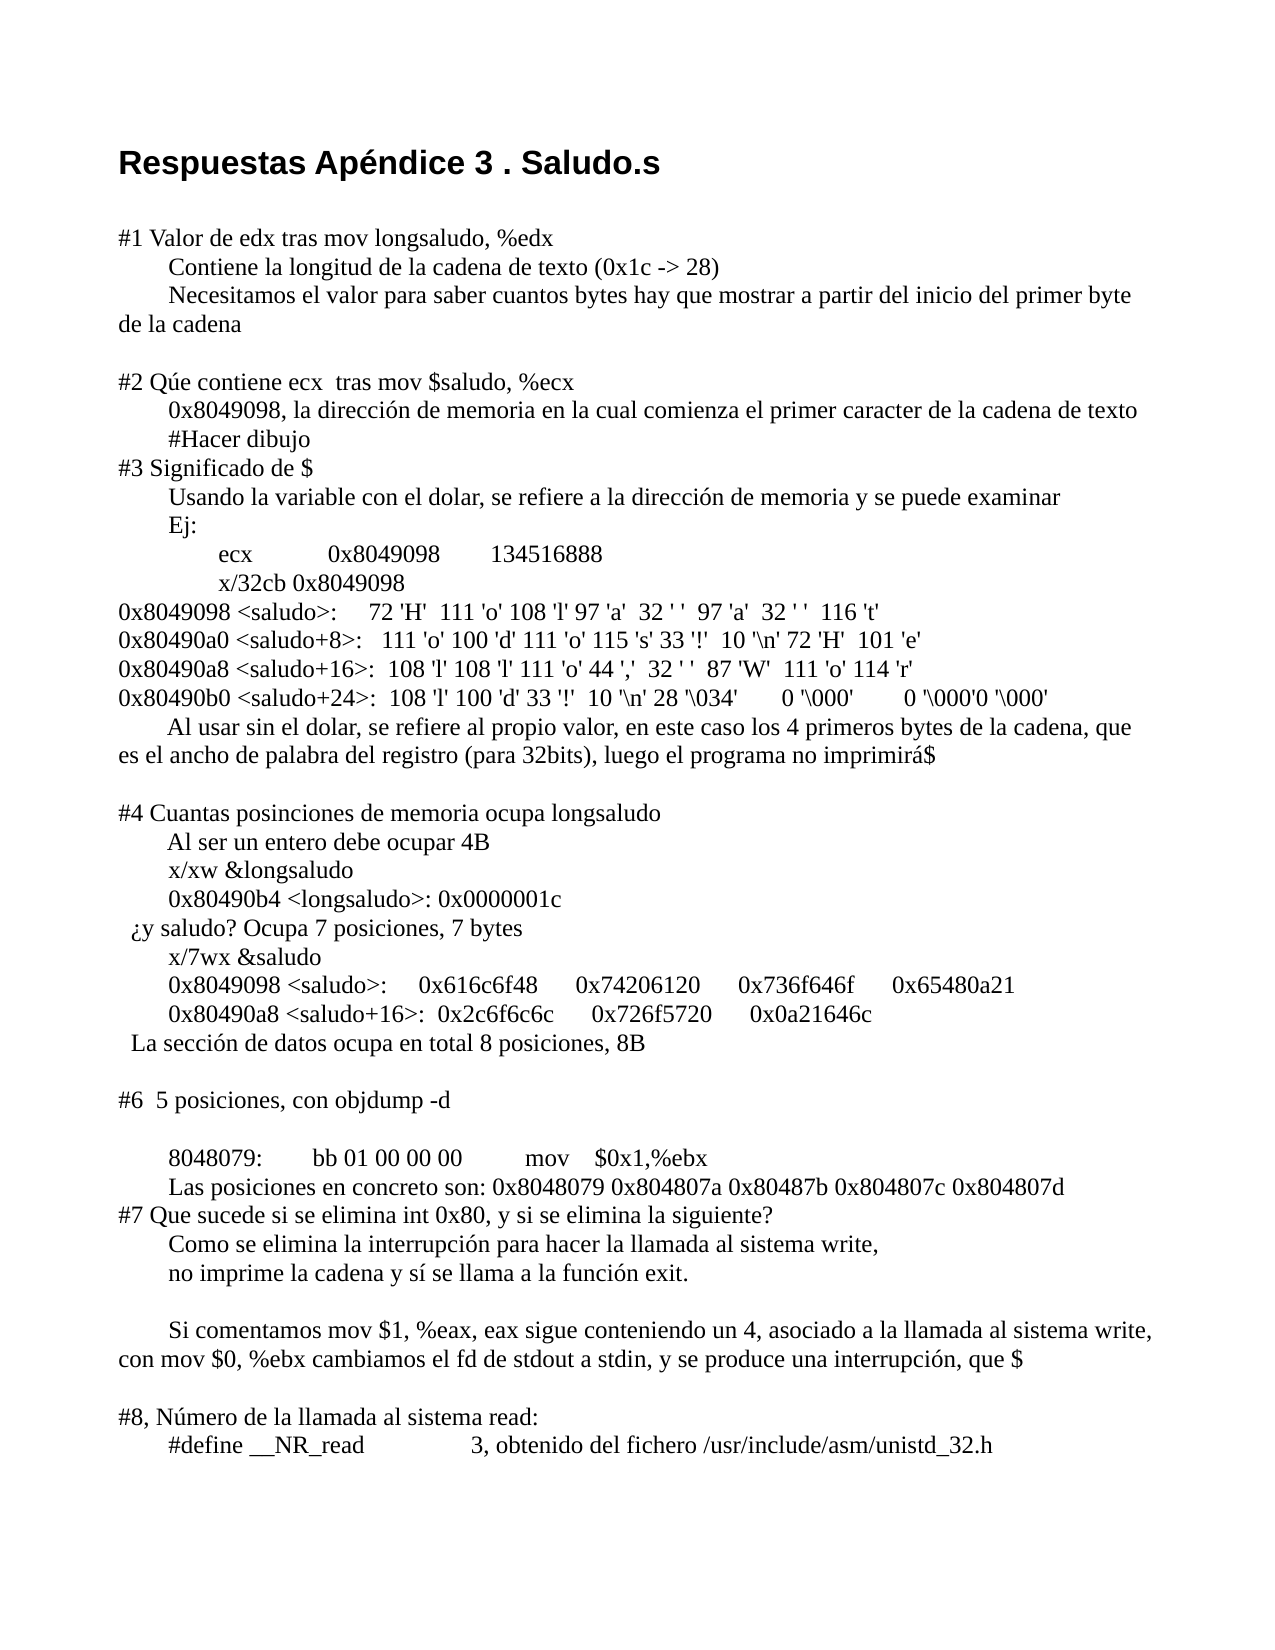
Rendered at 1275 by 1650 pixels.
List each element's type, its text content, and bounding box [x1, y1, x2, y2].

text #Hacer dibujo [118, 424, 1157, 453]
text Usando la variable con el dolar, se refiere a la dirección de memoria y se puede examinar [118, 482, 1157, 511]
text 0x80490a0 <saludo+8>: 111 'o' 100 'd' 111 'o' 115 's' 33 '!' 10 '\n' 72 'H' 101 'e' [118, 626, 1157, 654]
text 0x80490a8 <saludo+16>: 108 'l' 108 'l' 111 'o' 44 ',' 32 ' ' 87 'W' 111 'o' 114 'r' [118, 654, 1157, 683]
text Ej: [118, 511, 1157, 539]
text #7 Que sucede si se elimina int 0x80, y si se elimina la siguiente? [118, 1201, 1157, 1229]
text ecx 0x8049098 134516888 [118, 539, 1157, 568]
text x/7wx &saludo [118, 942, 1157, 971]
text Como se elimina la interrupción para hacer la llamada al sistema write, [118, 1229, 1157, 1258]
text #1 Valor de edx tras mov longsaludo, %edx [118, 223, 1157, 252]
text 8048079: bb 01 00 00 00 mov $0x1,%ebx [118, 1143, 1157, 1172]
text Si comentamos mov $1, %eax, eax sigue conteniendo un 4, asociado a la llamada al sistema write, con mov $0, %ebx cambiamos el fd de stdout a stdin, y se produce una interrupción, que $ [118, 1316, 1157, 1373]
text #8, Número de la llamada al sistema read: [118, 1402, 1157, 1431]
text Las posiciones en concreto son: 0x8048079 0x804807a 0x80487b 0x804807c 0x804807d [118, 1172, 1157, 1201]
subtitle Respuestas Apéndice 3 . Saludo.s [118, 143, 1157, 182]
text La sección de datos ocupa en total 8 posiciones, 8B [118, 1028, 1157, 1057]
text no imprime la cadena y sí se llama a la función exit. [118, 1258, 1157, 1287]
text #6 5 posiciones, con objdump -d [118, 1086, 1157, 1114]
text 0x8049098, la dirección de memoria en la cual comienza el primer caracter de la cadena de texto [118, 396, 1157, 424]
text 0x80490b4 <longsaludo>: 0x0000001c [118, 884, 1157, 913]
text x/32cb 0x8049098 [118, 568, 1157, 597]
text 0x80490b0 <saludo+24>: 108 'l' 100 'd' 33 '!' 10 '\n' 28 '\034' 0 '\000' 0 '\000'0 '\000' [118, 683, 1157, 712]
text Contiene la longitud de la cadena de texto (0x1c -> 28) [118, 252, 1157, 281]
text x/xw &longsaludo [118, 856, 1157, 884]
text 0x8049098 <saludo>: 0x616c6f48 0x74206120 0x736f646f 0x65480a21 [118, 971, 1157, 999]
text #3 Significado de $ [118, 453, 1157, 482]
text #define __NR_read 3, obtenido del fichero /usr/include/asm/unistd_32.h [118, 1431, 1157, 1459]
text 0x8049098 <saludo>: 72 'H' 111 'o' 108 'l' 97 'a' 32 ' ' 97 'a' 32 ' ' 116 't' [118, 597, 1157, 626]
text 0x80490a8 <saludo+16>: 0x2c6f6c6c 0x726f5720 0x0a21646c [118, 999, 1157, 1028]
text Al ser un entero debe ocupar 4B [118, 827, 1157, 856]
text Al usar sin el dolar, se refiere al propio valor, en este caso los 4 primeros bytes de la cadena, que es el ancho de palabra del registro (para 32bits), luego el programa no imprimirá$ [118, 712, 1157, 769]
text #4 Cuantas posinciones de memoria ocupa longsaludo [118, 798, 1157, 827]
text ¿y saludo? Ocupa 7 posiciones, 7 bytes [118, 913, 1157, 942]
text Necesitamos el valor para saber cuantos bytes hay que mostrar a partir del inicio del primer byte de la cadena [118, 281, 1157, 338]
text #2 Qúe contiene ecx tras mov $saludo, %ecx [118, 367, 1157, 396]
